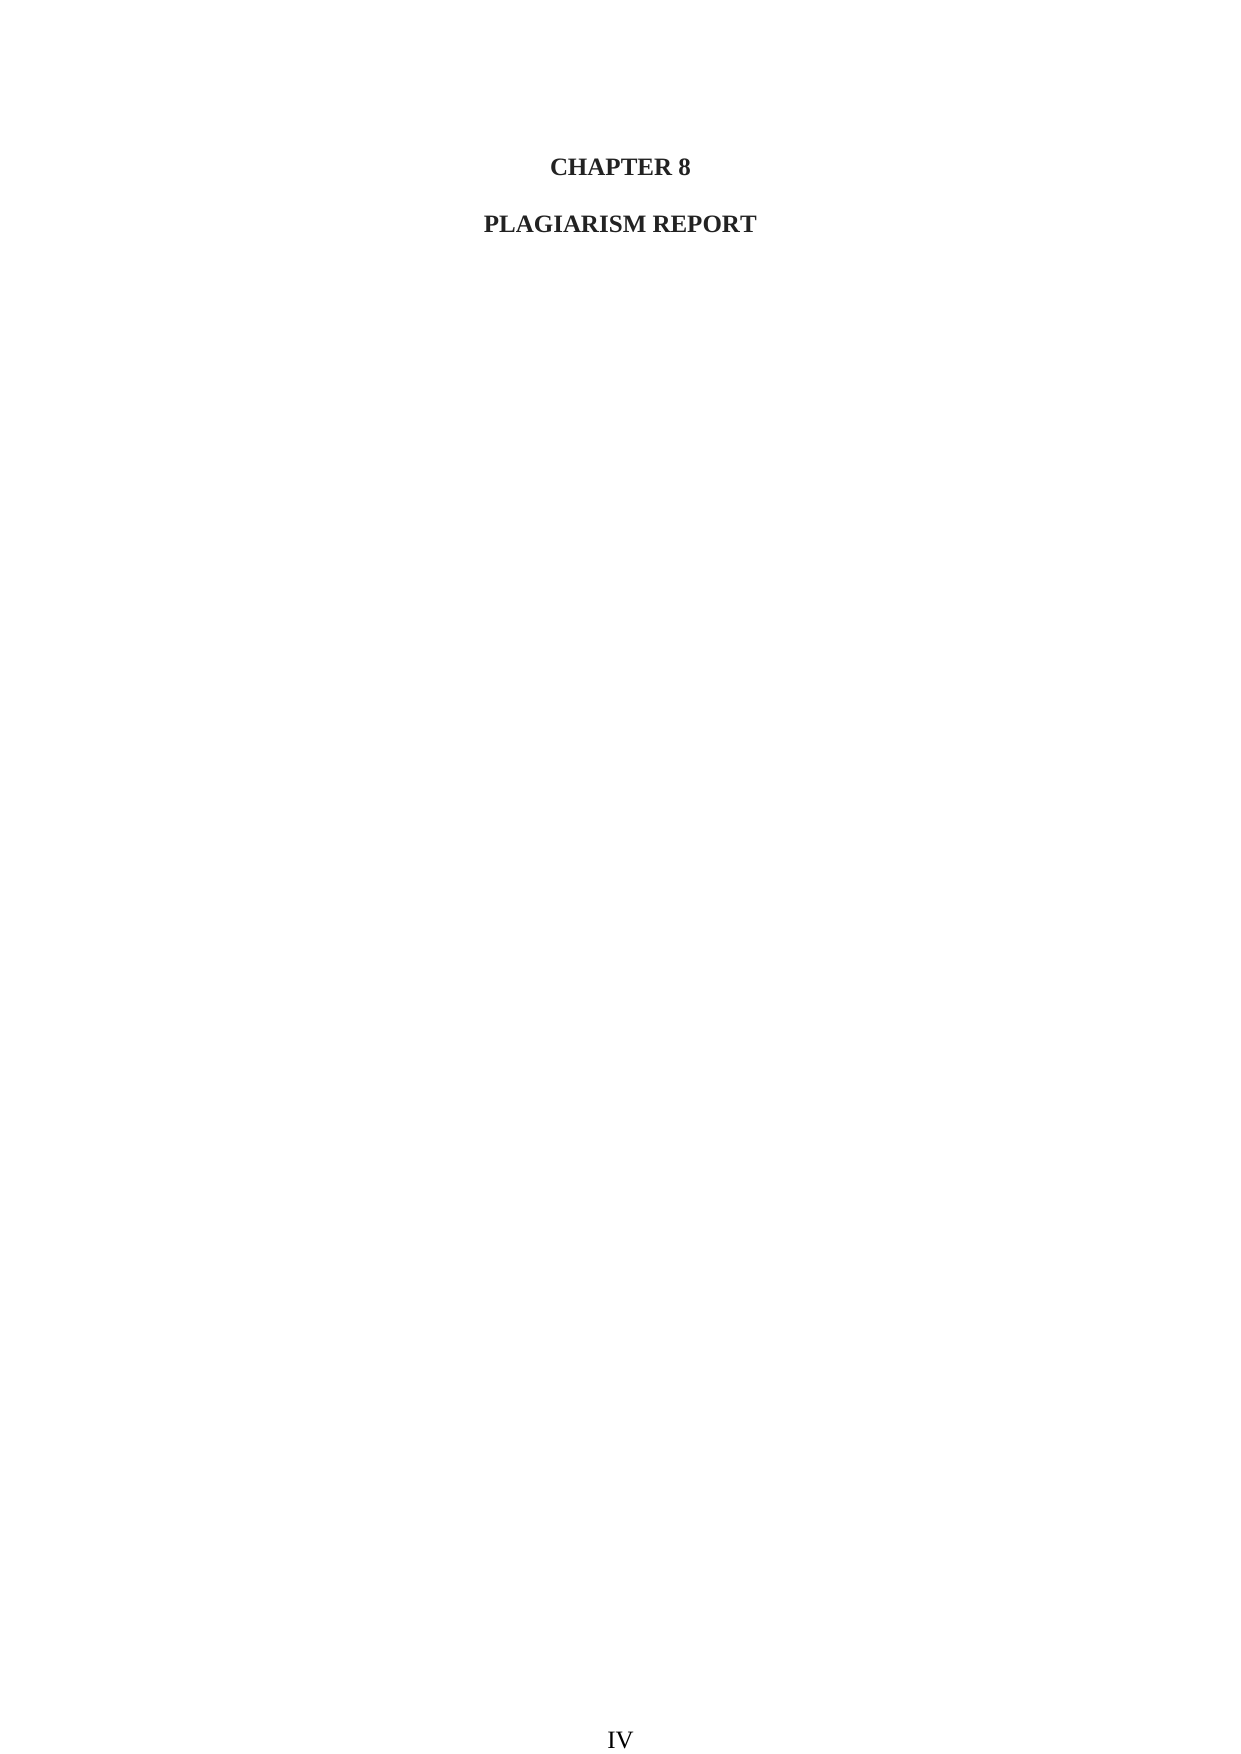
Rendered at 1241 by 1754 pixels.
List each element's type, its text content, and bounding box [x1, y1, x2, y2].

text PLAGIARISM REPORT [123, 209, 1117, 238]
text CHAPTER 8 [123, 152, 1117, 181]
